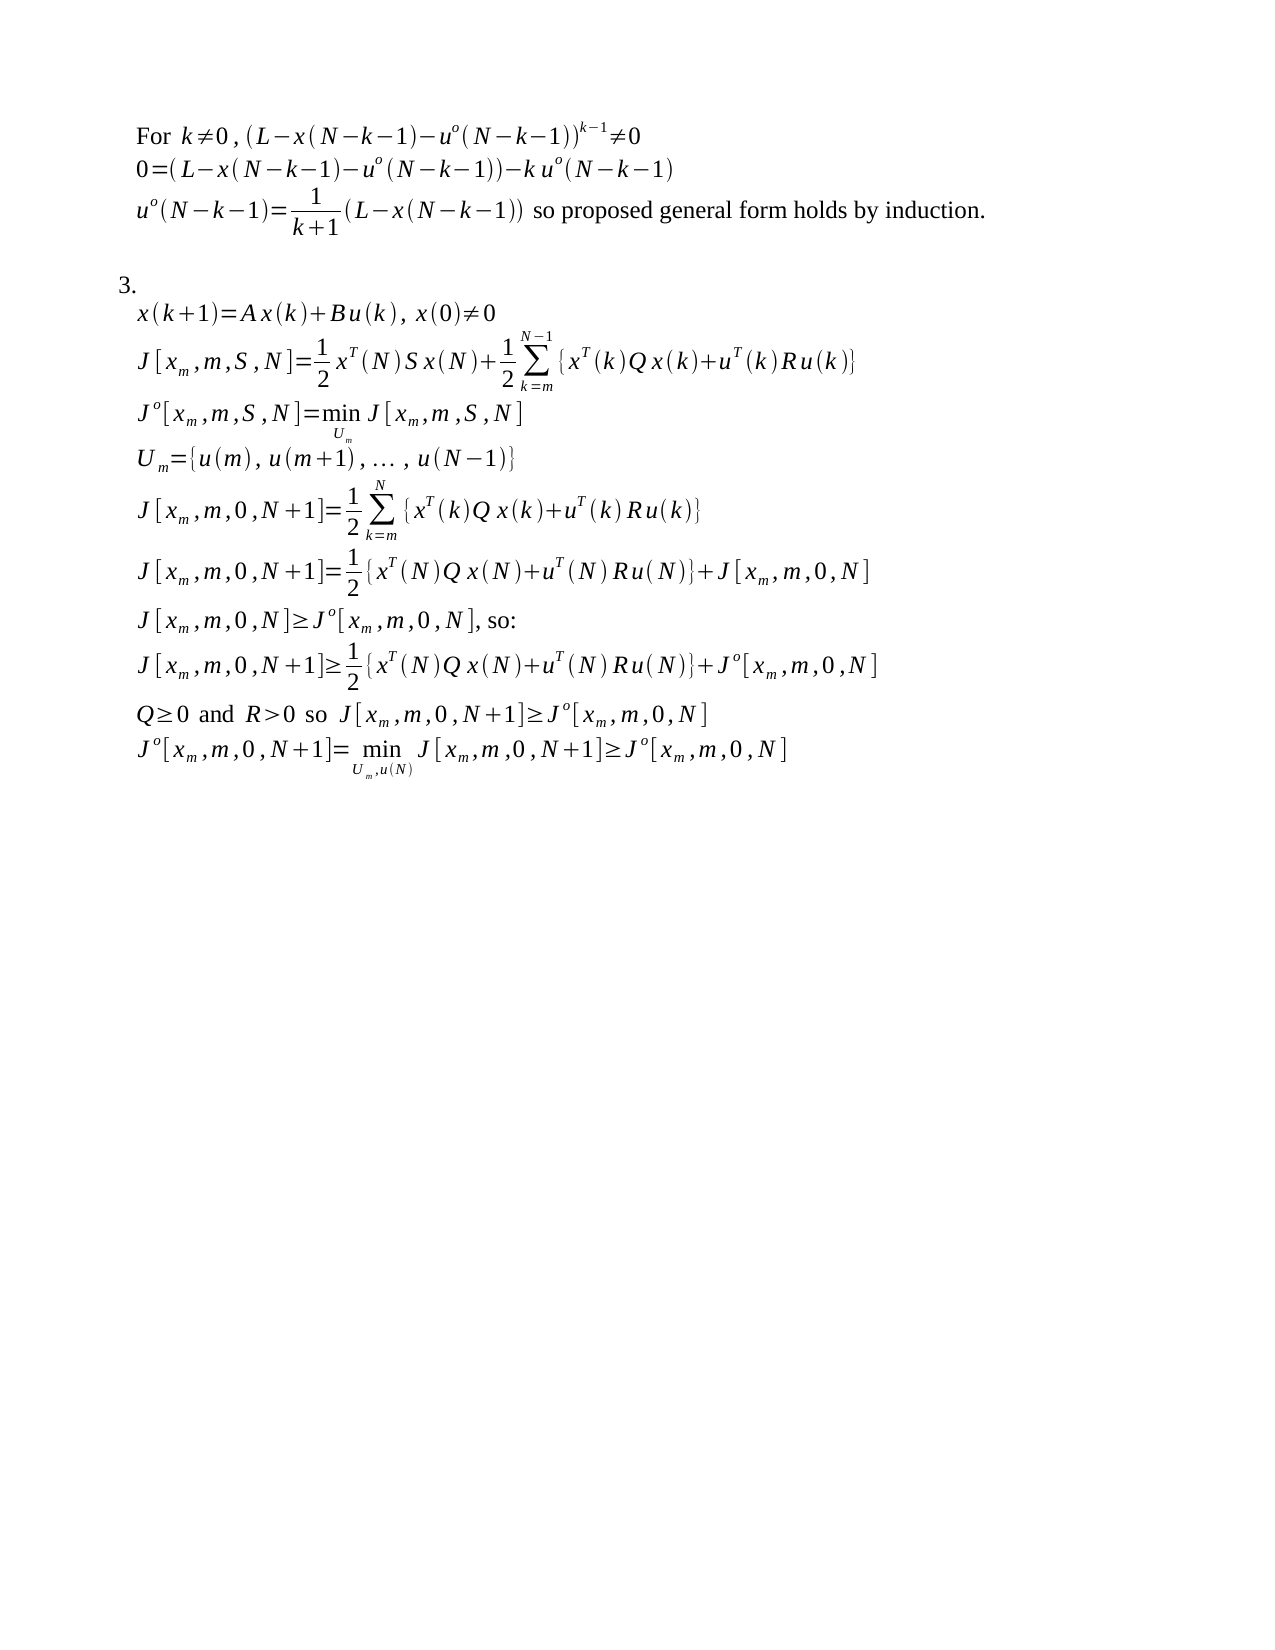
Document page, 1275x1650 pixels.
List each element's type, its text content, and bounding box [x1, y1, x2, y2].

text 3. [118, 270, 1157, 299]
